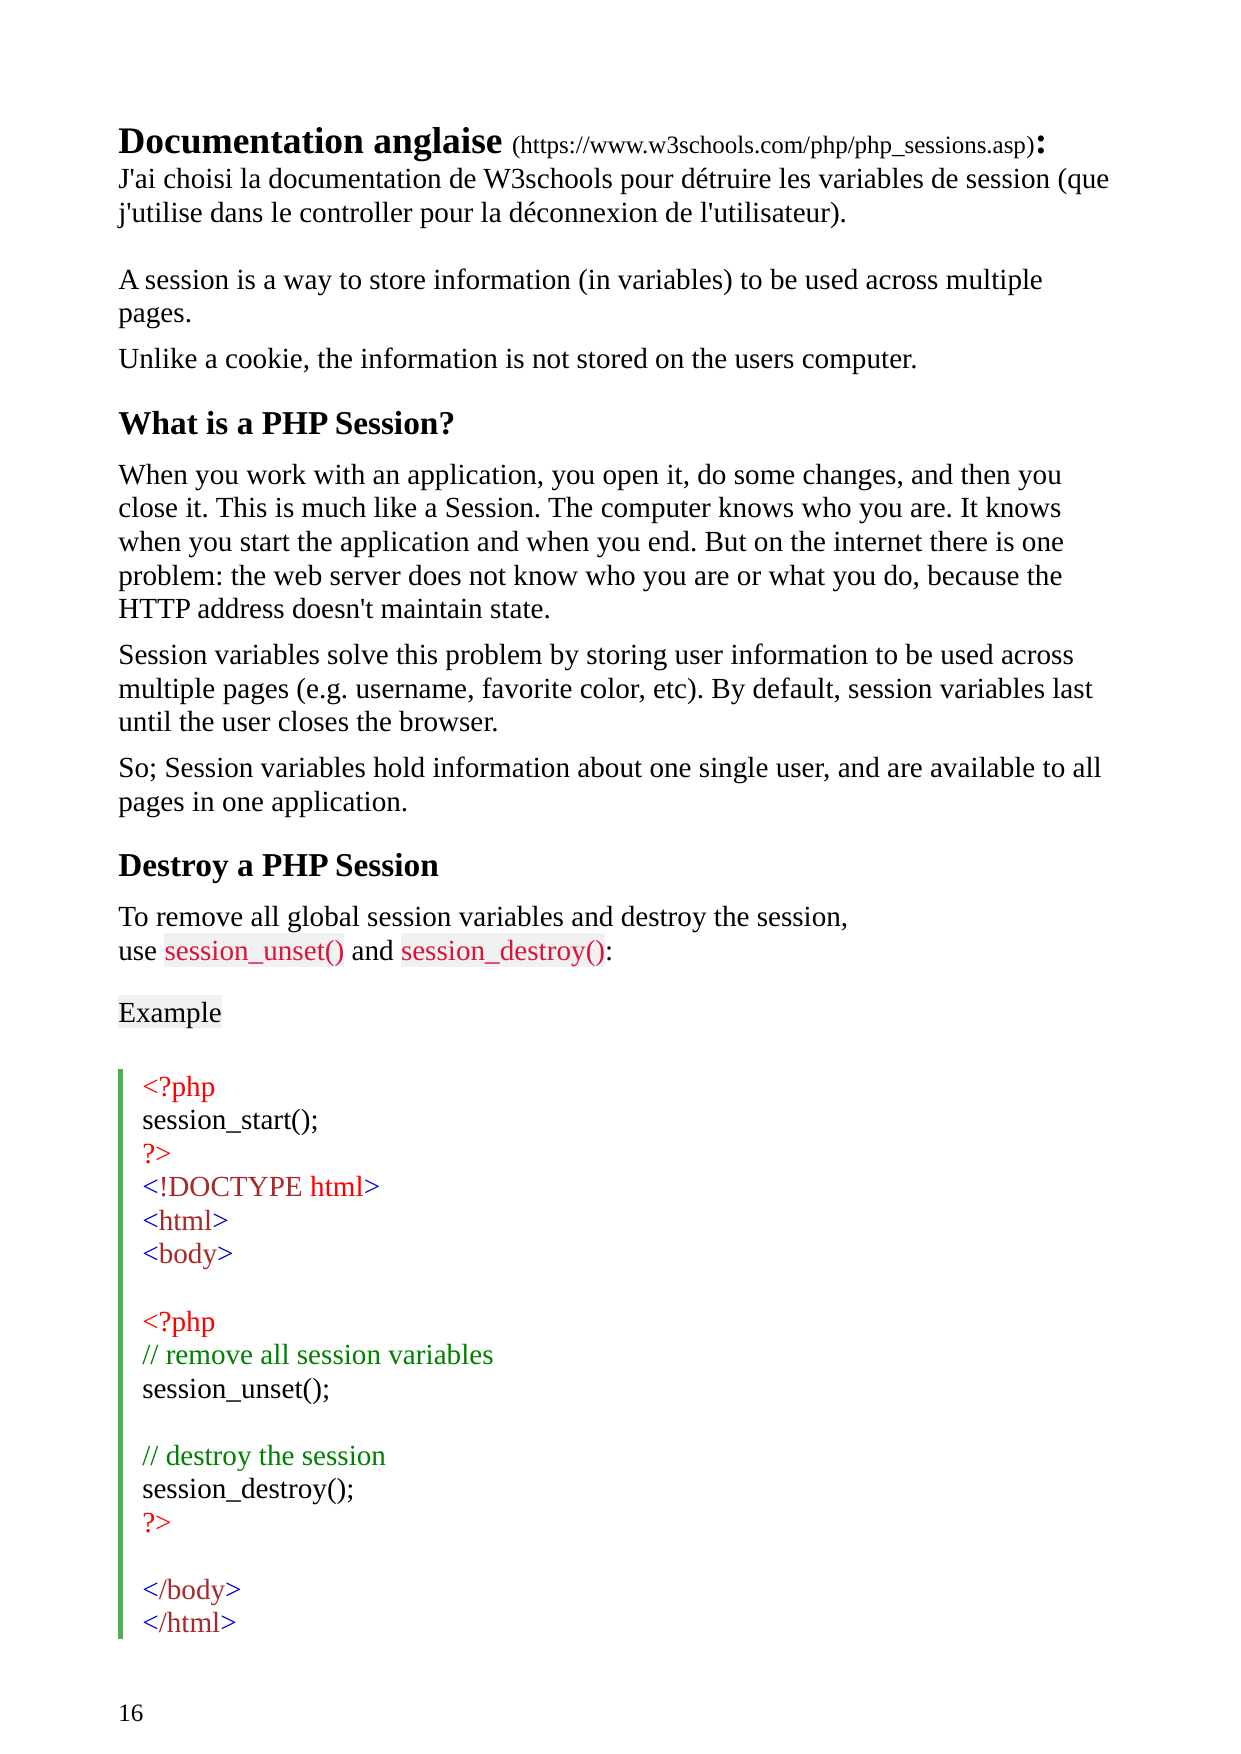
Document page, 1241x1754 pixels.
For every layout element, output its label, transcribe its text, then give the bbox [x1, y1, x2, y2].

text Session variables solve this problem by storing user information to be used across multiple pages (e.g. username, favorite color, etc). By default, session variables last until the user closes the browser. [118, 637, 1122, 738]
subtitle Example [118, 995, 1122, 1028]
subtitle What is a PHP Session? [118, 403, 1122, 441]
text So; Session variables hold information about one single user, and are available to all pages in one application. [118, 750, 1122, 817]
text Documentation anglaise (https://www.w3schools.com/php/php_sessions.asp): [118, 118, 1122, 161]
text A session is a way to store information (in variables) to be used across multiple pages. [118, 262, 1122, 329]
text Unlike a cookie, the information is not stored on the users computer. [118, 341, 1122, 375]
subtitle Destroy a PHP Session [118, 846, 1122, 884]
text When you work with an application, you open it, do some changes, and then you close it. This is much like a Session. The computer knows who you are. It knows when you start the application and when you end. But on the internet there is one problem: the web server does not know who you are or what you do, because the HTTP address doesn't maintain state. [118, 457, 1122, 625]
text J'ai choisi la documentation de W3schools pour détruire les variables de session (que j'utilise dans le controller pour la déconnexion de l'utilisateur). [118, 161, 1122, 228]
text <?php session_start(); ?> <!DOCTYPE html> <html> <body> <?php // remove all session variables session_unset(); // destroy the session session_destroy(); ?> </body> </html> [123, 1069, 1122, 1639]
text To remove all global session variables and destroy the session, use session_unset() and session_destroy(): [118, 899, 1122, 967]
